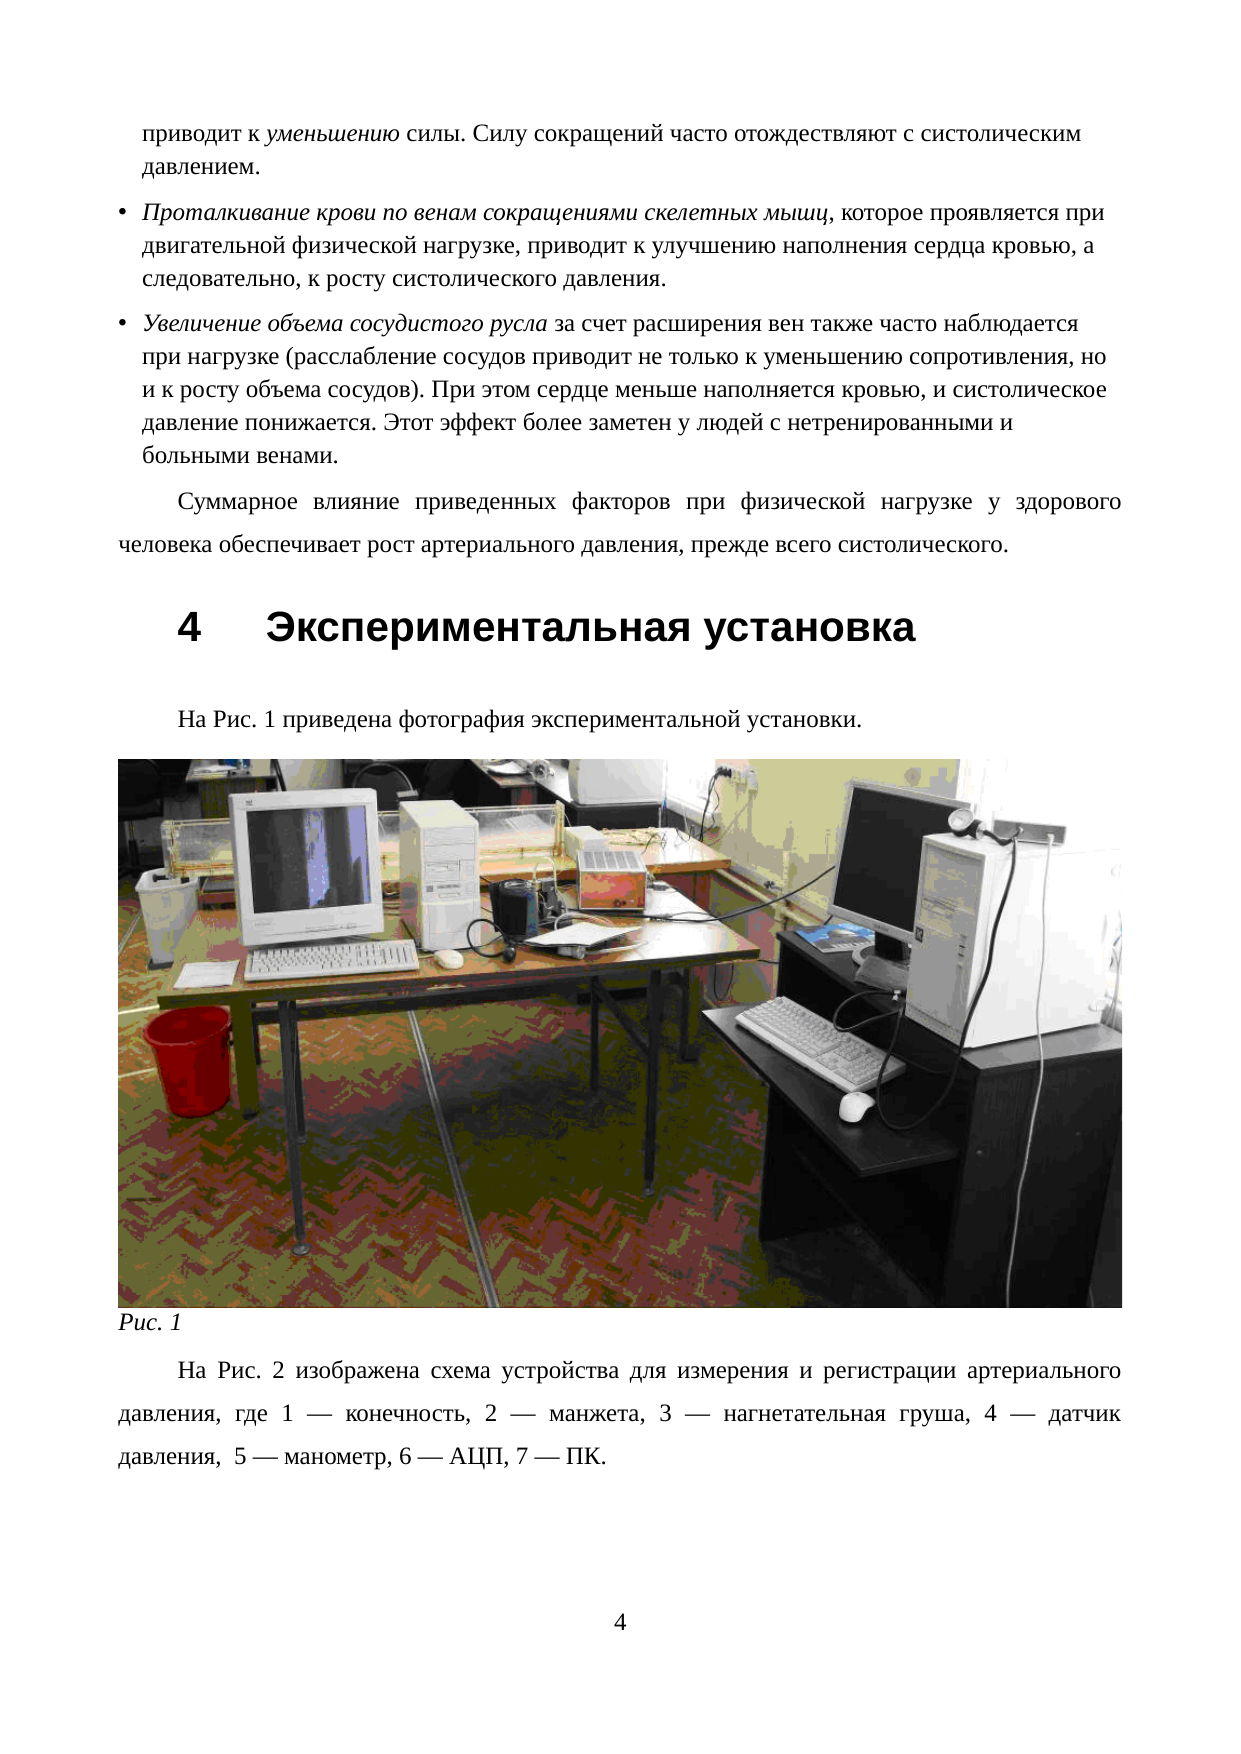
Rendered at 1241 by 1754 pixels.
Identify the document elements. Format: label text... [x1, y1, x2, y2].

text Рис. 1 [118, 1308, 1122, 1336]
text На Рис. 1 приведена фотография экспериментальной установки. [118, 704, 1122, 733]
list приводит к уменьшению силы. Силу сокращений часто отождествляют с систолическим давлением. [118, 118, 1122, 180]
list Увеличение объема сосудистого русла за счет расширения вен также часто наблюдается при нагрузке (расслабление сосудов приводит не только к уменьшению сопротивления, но и к росту объема сосудов). При этом сердце меньше наполняется кровью, и систолическое давление понижается. Этот эффект более заметен у людей с нетренированными и больными венами. [118, 308, 1122, 469]
text На Рис. 2 изображена схема устройства для измерения и регистрации артериального давления, где 1 — конечность, 2 — манжета, 3 — нагнетательная груша, 4 — датчик давления, 5 — манометр, 6 — АЦП, 7 — ПК. [118, 1355, 1122, 1470]
list Проталкивание крови по венам сокращениями скелетных мышц, которое проявляется при двигательной физической нагрузке, приводит к улучшению наполнения сердца кровью, а следовательно, к росту систолического давления. [118, 197, 1122, 291]
text Суммарное влияние приведенных факторов при физической нагрузке у здорового человека обеспечивает рост артериального давления, прежде всего систолического. [118, 486, 1122, 558]
subtitle Экспериментальная установка [118, 602, 1122, 650]
picture [118, 759, 1123, 1308]
